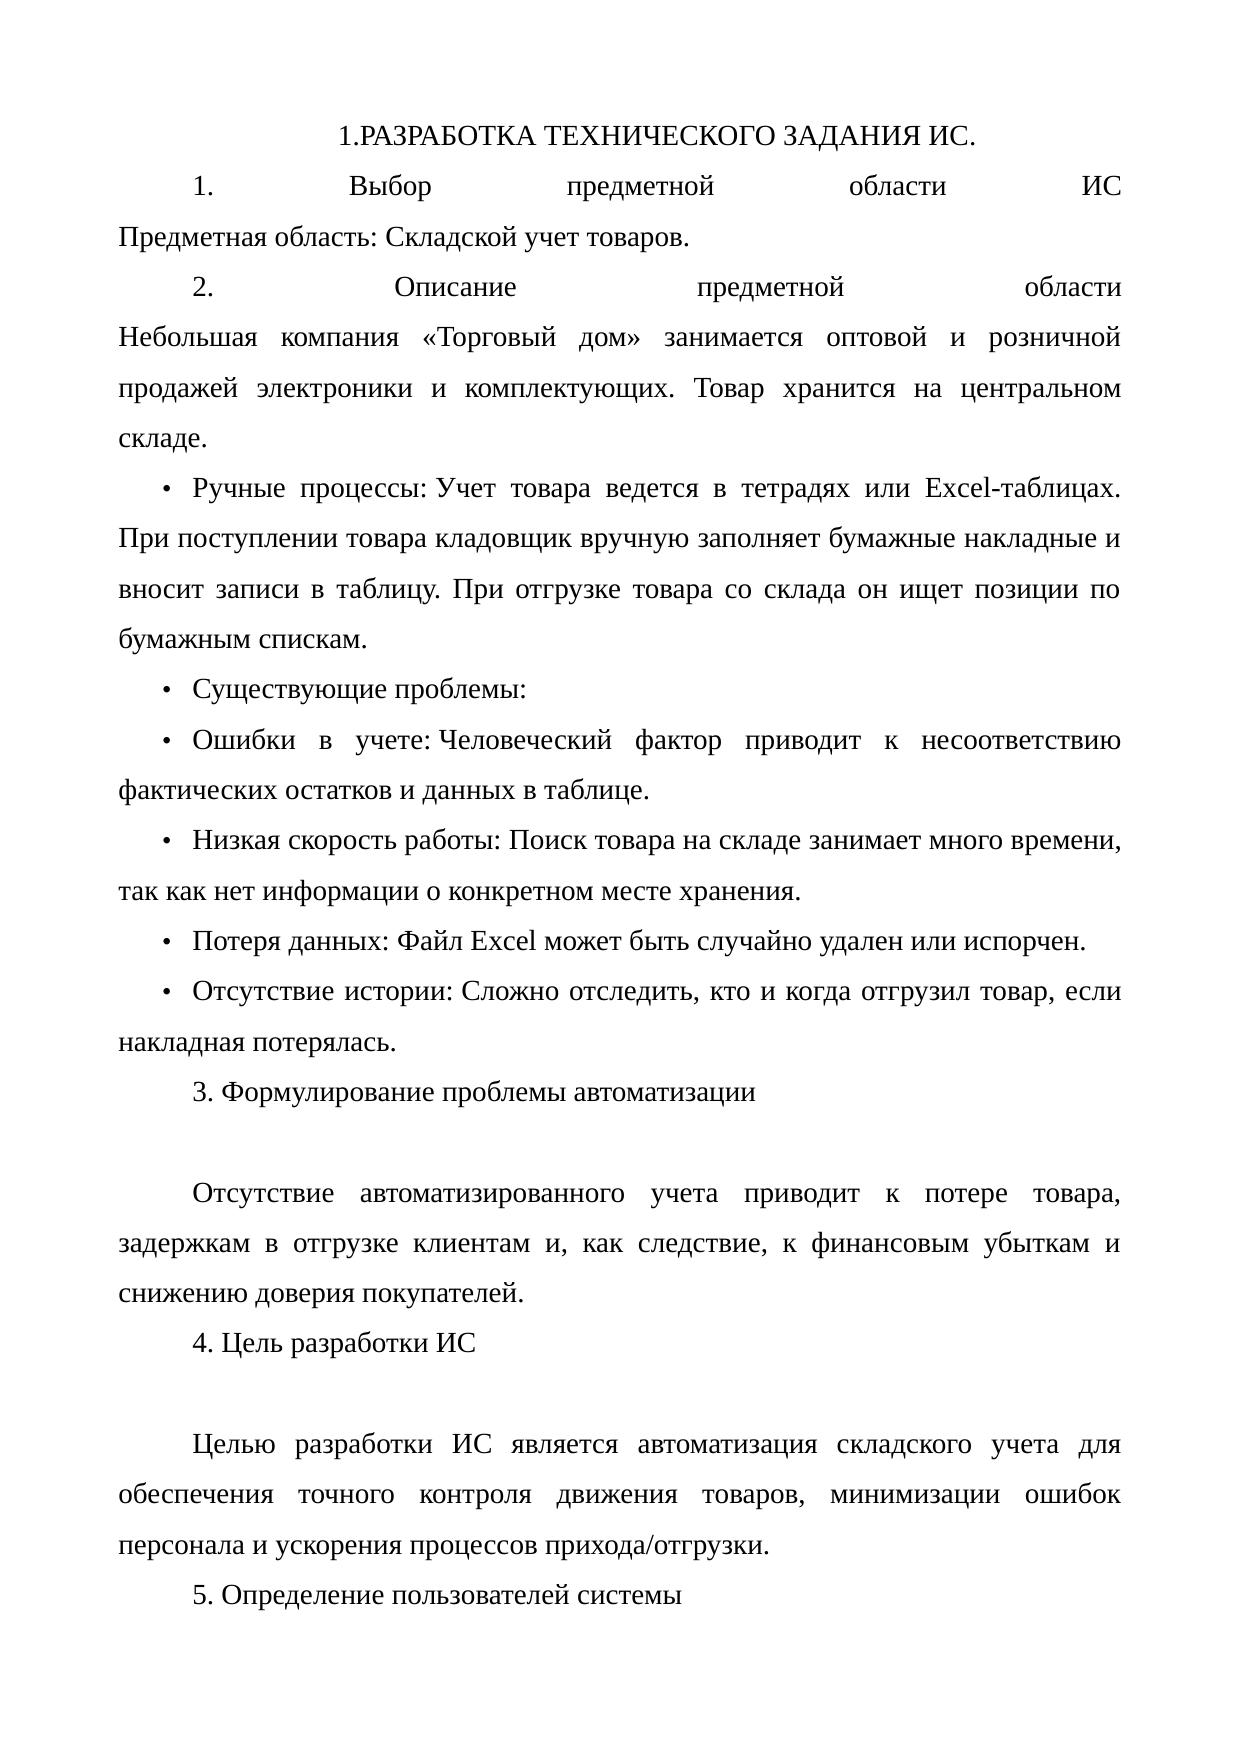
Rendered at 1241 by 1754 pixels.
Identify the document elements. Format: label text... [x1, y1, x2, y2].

list Низкая скорость работы: Поиск товара на складе занимает много времени, так как нет информации о конкретном месте хранения. [118, 822, 1122, 906]
text 1.РАЗРАБОТКА ТЕХНИЧЕСКОГО ЗАДАНИЯ ИС. [118, 118, 1122, 152]
list Отсутствие истории: Сложно отследить, кто и когда отгрузил товар, если накладная потерялась. [118, 973, 1122, 1057]
text 1. Выбор предметной области ИС Предметная область: Складской учет товаров. [118, 168, 1122, 252]
text 3. Формулирование проблемы автоматизации [118, 1074, 1122, 1108]
text 2. Описание предметной области Небольшая компания «Торговый дом» занимается оптовой и розничной продажей электроники и комплектующих. Товар хранится на центральном складе. [118, 269, 1122, 453]
list Ручные процессы: Учет товара ведется в тетрадях или Excel-таблицах. При поступлении товара кладовщик вручную заполняет бумажные накладные и вносит записи в таблицу. При отгрузке товара со склада он ищет позиции по бумажным спискам. [118, 470, 1122, 655]
text Целью разработки ИС является автоматизация складского учета для обеспечения точного контроля движения товаров, минимизации ошибок персонала и ускорения процессов прихода/отгрузки. [118, 1376, 1122, 1560]
list Ошибки в учете: Человеческий фактор приводит к несоответствию фактических остатков и данных в таблице. [118, 722, 1122, 806]
list Потеря данных: Файл Excel может быть случайно удален или испорчен. [118, 923, 1122, 957]
list Существующие проблемы: [118, 672, 1122, 705]
text Отсутствие автоматизированного учета приводит к потере товара, задержкам в отгрузке клиентам и, как следствие, к финансовым убыткам и снижению доверия покупателей. [118, 1124, 1122, 1309]
text 5. Определение пользователей системы [118, 1577, 1122, 1611]
text 4. Цель разработки ИС [118, 1326, 1122, 1359]
